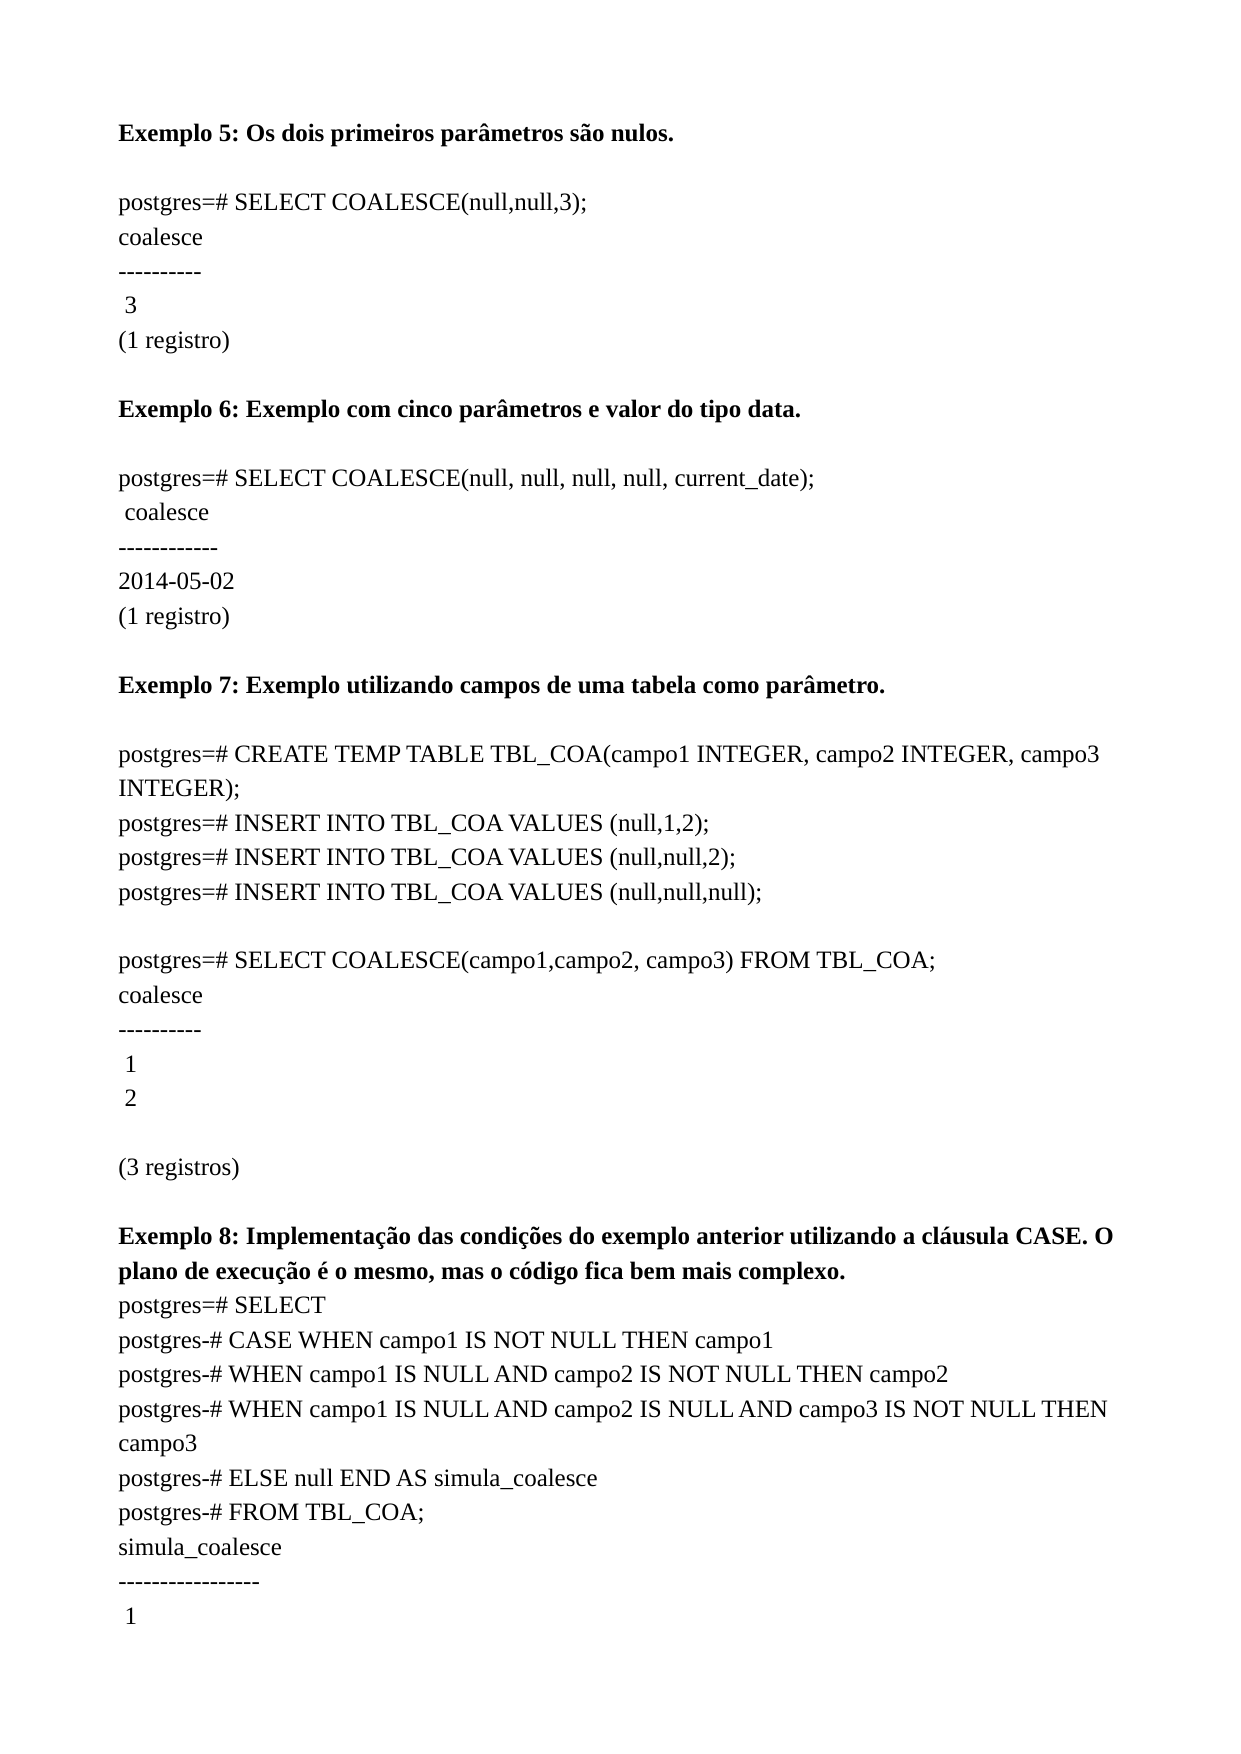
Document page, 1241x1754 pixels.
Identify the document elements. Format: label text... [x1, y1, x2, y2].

text Exemplo 5: Os dois primeiros parâmetros são nulos. postgres=# SELECT COALESCE(null,null,3); coalesce ---------- 3 (1 registro) Exemplo 6: Exemplo com cinco parâmetros e valor do tipo data. postgres=# SELECT COALESCE(null, null, null, null, current_date); coalesce ------------ 2014-05-02 (1 registro) Exemplo 7: Exemplo utilizando campos de uma tabela como parâmetro. postgres=# CREATE TEMP TABLE TBL_COA(campo1 INTEGER, campo2 INTEGER, campo3 INTEGER); postgres=# INSERT INTO TBL_COA VALUES (null,1,2); postgres=# INSERT INTO TBL_COA VALUES (null,null,2); postgres=# INSERT INTO TBL_COA VALUES (null,null,null); postgres=# SELECT COALESCE(campo1,campo2, campo3) FROM TBL_COA; coalesce ---------- 1 2 (3 registros) Exemplo 8: Implementação das condições do exemplo anterior utilizando a cláusula CASE. O plano de execução é o mesmo, mas o código fica bem mais complexo. postgres=# SELECT postgres-# CASE WHEN campo1 IS NOT NULL THEN campo1 postgres-# WHEN campo1 IS NULL AND campo2 IS NOT NULL THEN campo2 postgres-# WHEN campo1 IS NULL AND campo2 IS NULL AND campo3 IS NOT NULL THEN campo3 postgres-# ELSE null END AS simula_coalesce postgres-# FROM TBL_COA; simula_coalesce ----------------- 1 [118, 118, 1122, 1629]
